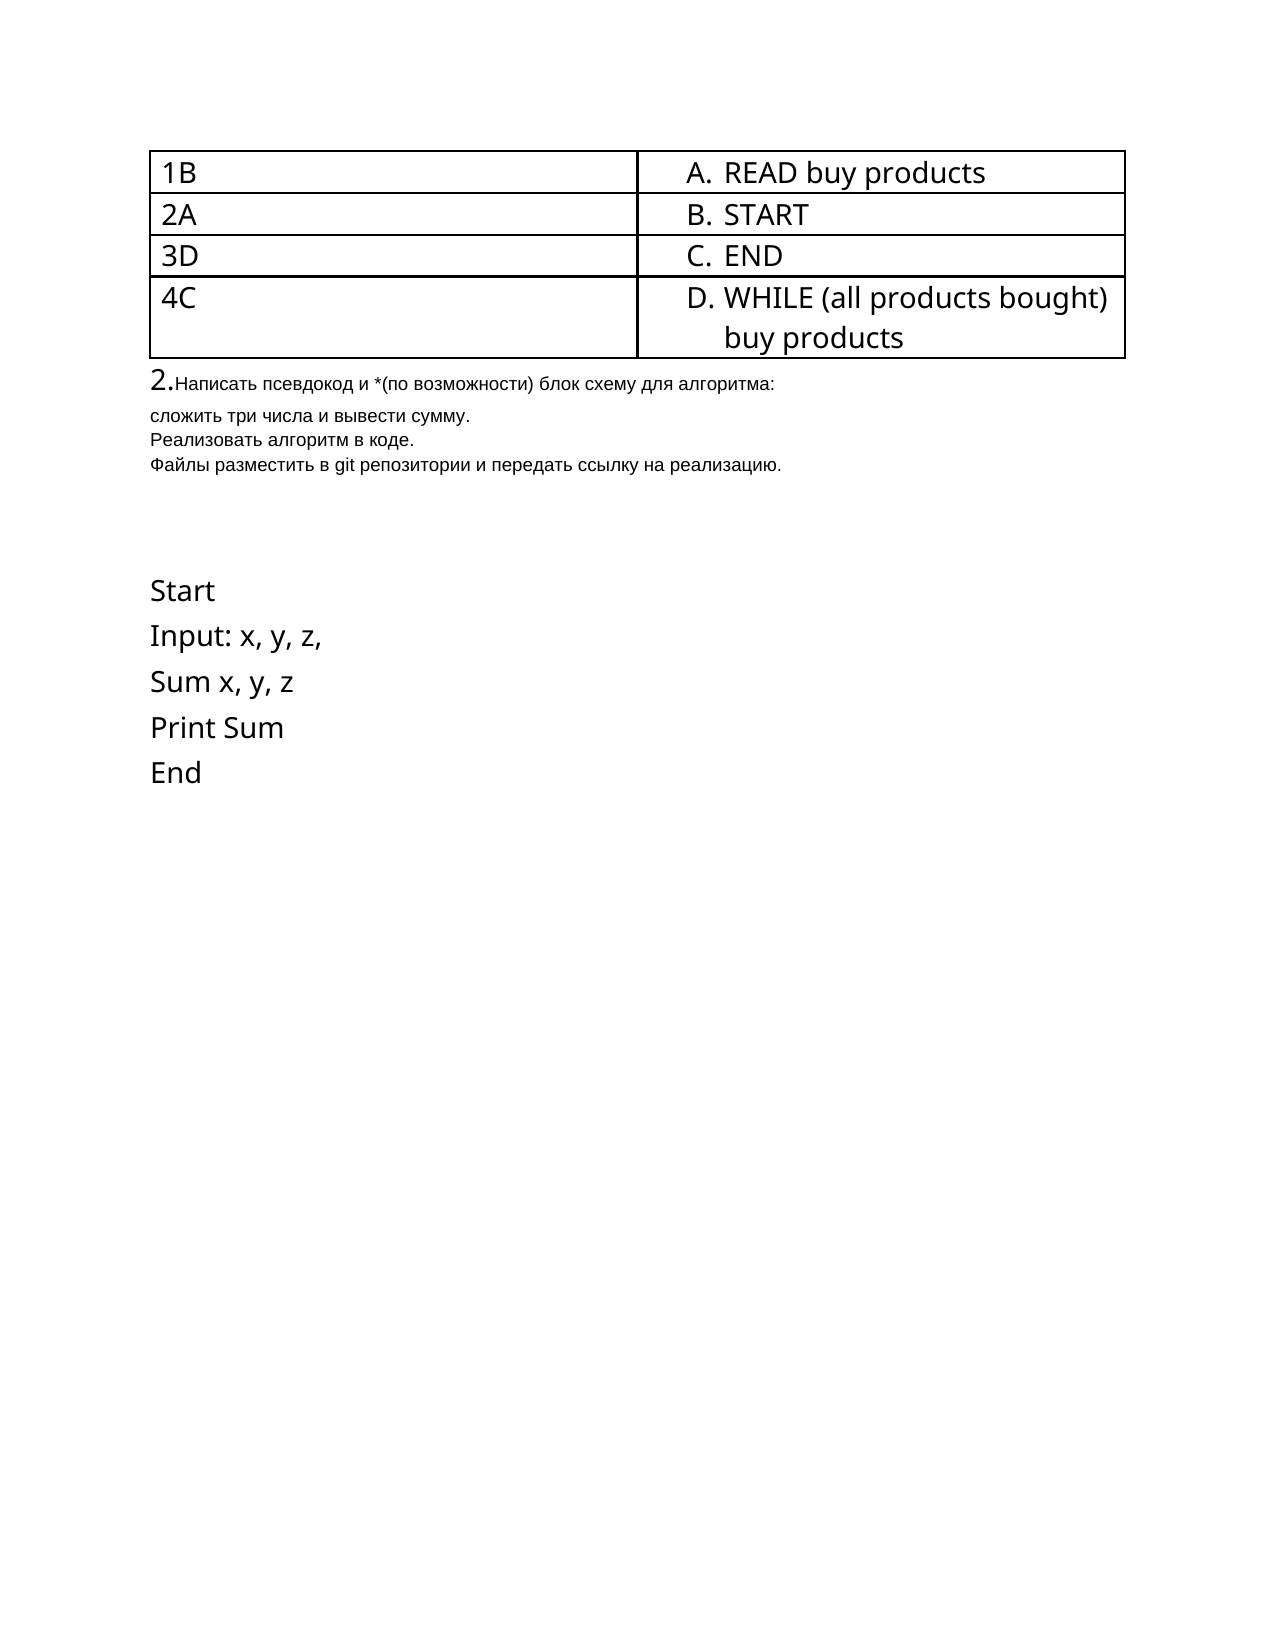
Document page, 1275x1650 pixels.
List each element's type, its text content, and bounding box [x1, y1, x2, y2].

table_cell WHILE (all products bought) buy products [639, 278, 1124, 357]
table_cell START [639, 194, 1124, 233]
text End [150, 753, 1125, 792]
text Input: x, y, z, [150, 616, 1125, 655]
text 2.Написать псевдокод и *(по возможности) блок схему для алгоритма: [150, 359, 1125, 398]
table_cell 2A [151, 194, 636, 233]
table_cell 3D [151, 236, 636, 275]
text Sum x, y, z [150, 661, 1125, 701]
text Start [150, 570, 1125, 610]
text Print Sum [150, 707, 1125, 747]
table_header READ buy products [639, 152, 1124, 192]
table_header 1B [151, 152, 636, 192]
table_cell 4C [151, 278, 636, 357]
text Файлы разместить в git репозитории и передать ссылку на реализацию. [150, 454, 1125, 476]
table_cell END [639, 236, 1124, 275]
text Реализовать алгоритм в коде. [150, 429, 1125, 451]
text сложить три числа и вывести сумму. [150, 404, 1125, 426]
